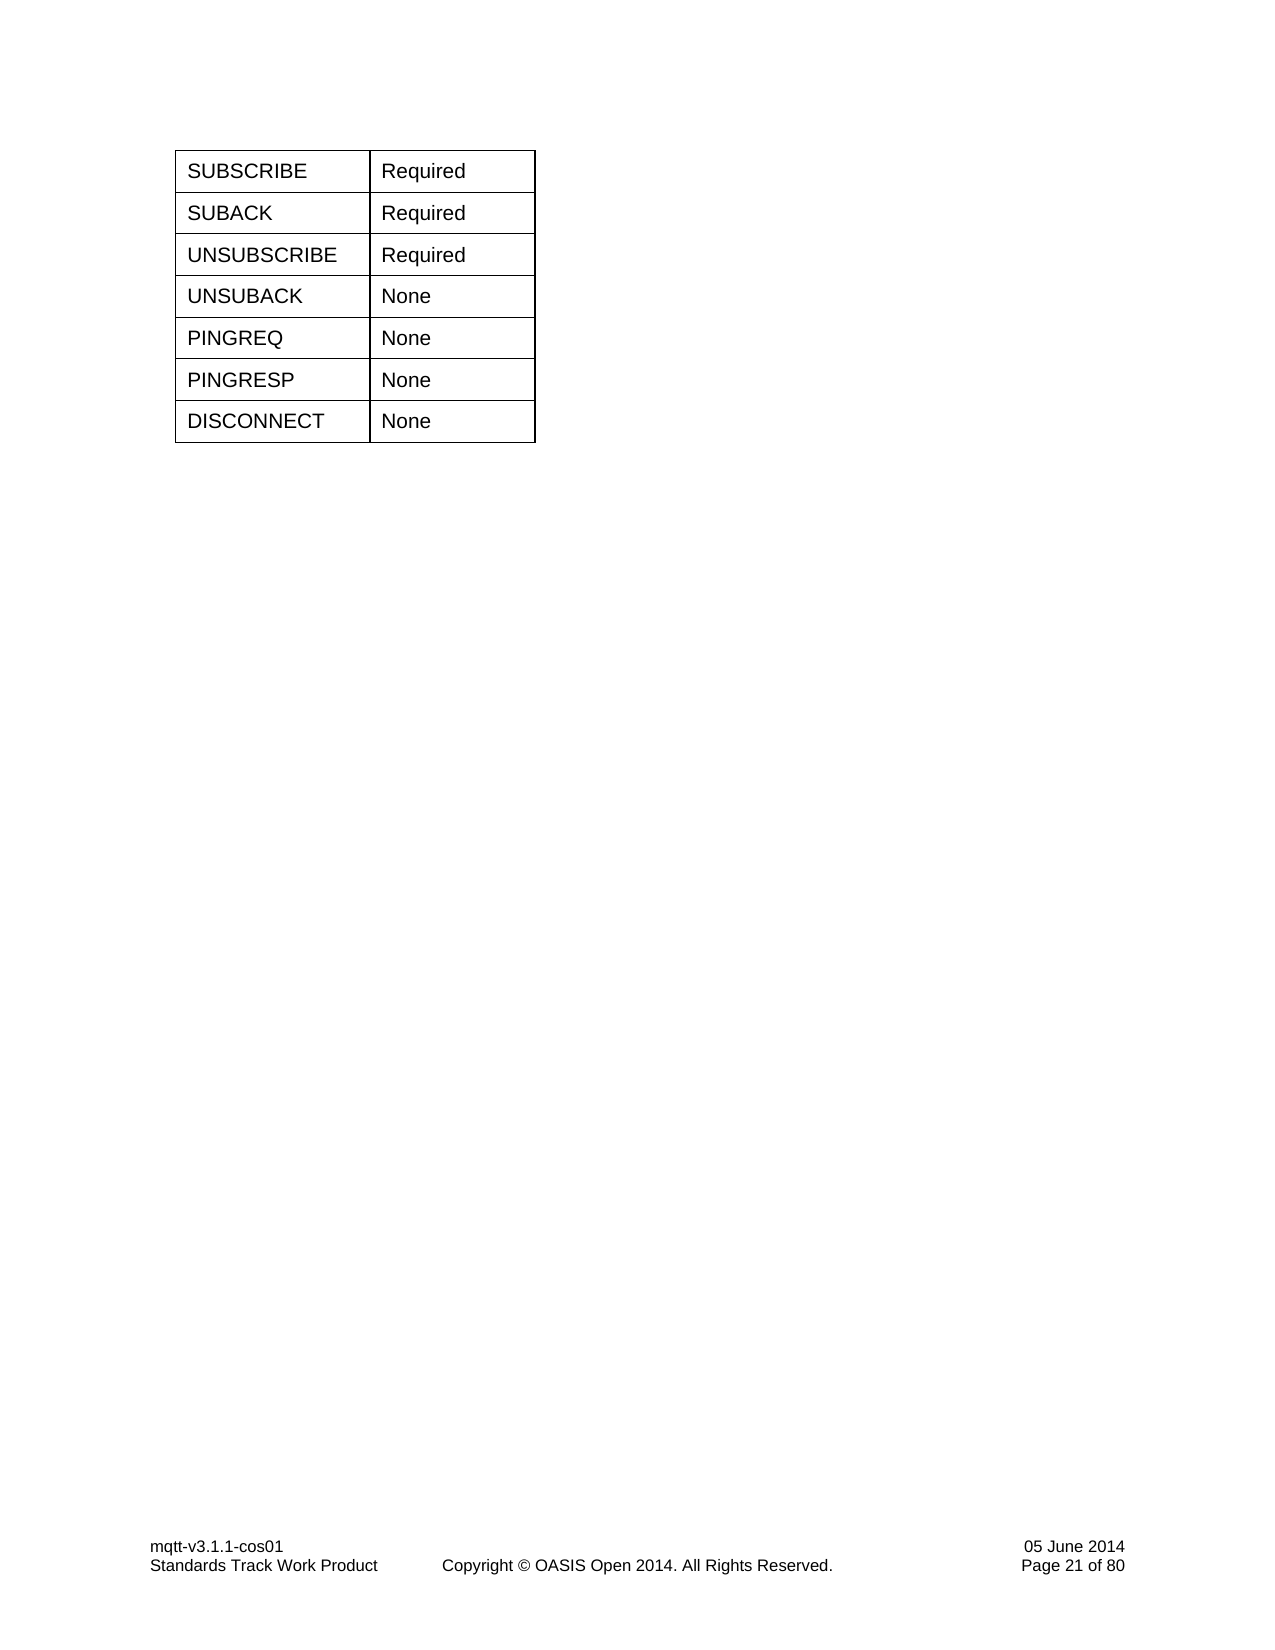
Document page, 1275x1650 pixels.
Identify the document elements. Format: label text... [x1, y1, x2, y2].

table_cell PINGRESP [176, 359, 369, 400]
table_cell DISCONNECT [176, 401, 369, 442]
table_cell Required [371, 193, 534, 233]
table_cell None [371, 318, 534, 358]
table_cell None [371, 359, 534, 400]
table_cell SUBACK [176, 193, 369, 233]
table_cell Required [371, 151, 534, 192]
table_cell None [371, 401, 534, 442]
table_cell PINGREQ [176, 318, 369, 358]
table_cell SUBSCRIBE [176, 151, 369, 192]
table_cell UNSUBACK [176, 276, 369, 317]
table_cell None [371, 276, 534, 317]
table_cell UNSUBSCRIBE [176, 234, 369, 275]
table_cell Required [371, 234, 534, 275]
